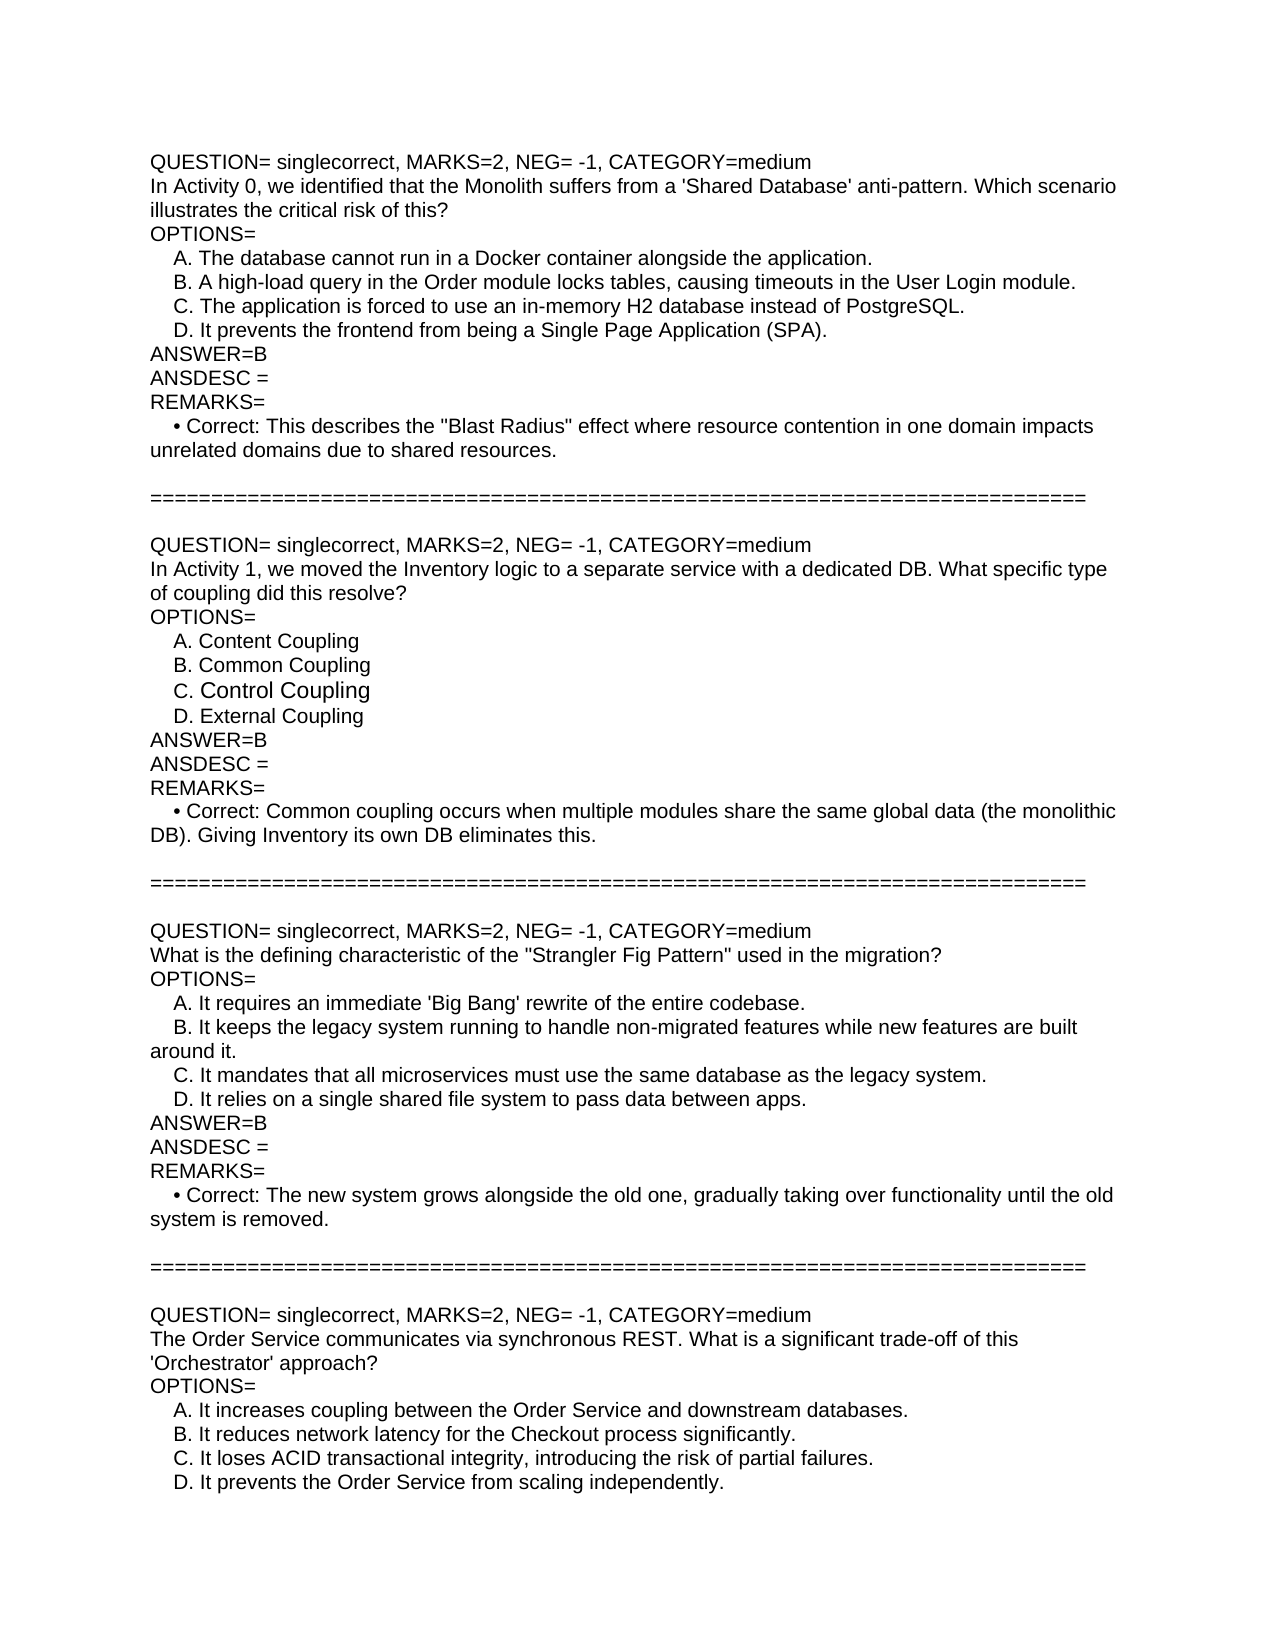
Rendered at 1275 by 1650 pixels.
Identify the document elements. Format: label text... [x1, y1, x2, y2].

text QUESTION= singlecorrect, MARKS=2, NEG= -1, CATEGORY=medium [150, 919, 1125, 943]
text A. Content Coupling [150, 629, 1125, 653]
text • Correct: The new system grows alongside the old one, gradually taking over functionality until the old system is removed. [150, 1183, 1125, 1231]
text In Activity 0, we identified that the Monolith suffers from a 'Shared Database' anti-pattern. Which scenario illustrates the critical risk of this? [150, 174, 1125, 222]
text ANSDESC = [150, 366, 1125, 389]
text C. The application is forced to use an in-memory H2 database instead of PostgreSQL. [150, 294, 1125, 318]
text ANSWER=B [150, 1111, 1125, 1135]
text OPTIONS= [150, 222, 1125, 246]
text B. It reduces network latency for the Checkout process significantly. [150, 1422, 1125, 1446]
text ANSDESC = [150, 1135, 1125, 1159]
text ============================================================================= [150, 1254, 1125, 1278]
text B. It keeps the legacy system running to handle non-migrated features while new features are built around it. [150, 1015, 1125, 1063]
text D. It prevents the frontend from being a Single Page Application (SPA). [150, 318, 1125, 342]
text A. The database cannot run in a Docker container alongside the application. [150, 246, 1125, 270]
text ANSWER=B [150, 342, 1125, 366]
text REMARKS= [150, 775, 1125, 799]
text • Correct: Common coupling occurs when multiple modules share the same global data (the monolithic DB). Giving Inventory its own DB eliminates this. [150, 799, 1125, 847]
text OPTIONS= [150, 605, 1125, 629]
text OPTIONS= [150, 967, 1125, 991]
text ANSWER=B [150, 727, 1125, 751]
text ============================================================================= [150, 485, 1125, 509]
text ============================================================================= [150, 871, 1125, 895]
text In Activity 1, we moved the Inventory logic to a separate service with a dedicated DB. What specific type of coupling did this resolve? [150, 557, 1125, 605]
text C. Control Coupling [150, 677, 1125, 703]
text A. It requires an immediate 'Big Bang' rewrite of the entire codebase. [150, 991, 1125, 1015]
text D. External Coupling [150, 703, 1125, 727]
text B. A high-load query in the Order module locks tables, causing timeouts in the User Login module. [150, 270, 1125, 294]
text D. It prevents the Order Service from scaling independently. [150, 1470, 1125, 1494]
text QUESTION= singlecorrect, MARKS=2, NEG= -1, CATEGORY=medium [150, 150, 1125, 174]
text QUESTION= singlecorrect, MARKS=2, NEG= -1, CATEGORY=medium [150, 533, 1125, 557]
text ANSDESC = [150, 751, 1125, 775]
text D. It relies on a single shared file system to pass data between apps. [150, 1087, 1125, 1111]
text A. It increases coupling between the Order Service and downstream databases. [150, 1398, 1125, 1422]
text OPTIONS= [150, 1374, 1125, 1398]
text The Order Service communicates via synchronous REST. What is a significant trade-off of this 'Orchestrator' approach? [150, 1326, 1125, 1374]
text REMARKS= [150, 389, 1125, 413]
text B. Common Coupling [150, 653, 1125, 677]
text C. It mandates that all microservices must use the same database as the legacy system. [150, 1063, 1125, 1087]
text REMARKS= [150, 1159, 1125, 1183]
text C. It loses ACID transactional integrity, introducing the risk of partial failures. [150, 1446, 1125, 1470]
text What is the defining characteristic of the "Strangler Fig Pattern" used in the migration? [150, 943, 1125, 967]
text QUESTION= singlecorrect, MARKS=2, NEG= -1, CATEGORY=medium [150, 1302, 1125, 1326]
text • Correct: This describes the "Blast Radius" effect where resource contention in one domain impacts unrelated domains due to shared resources. [150, 413, 1125, 461]
